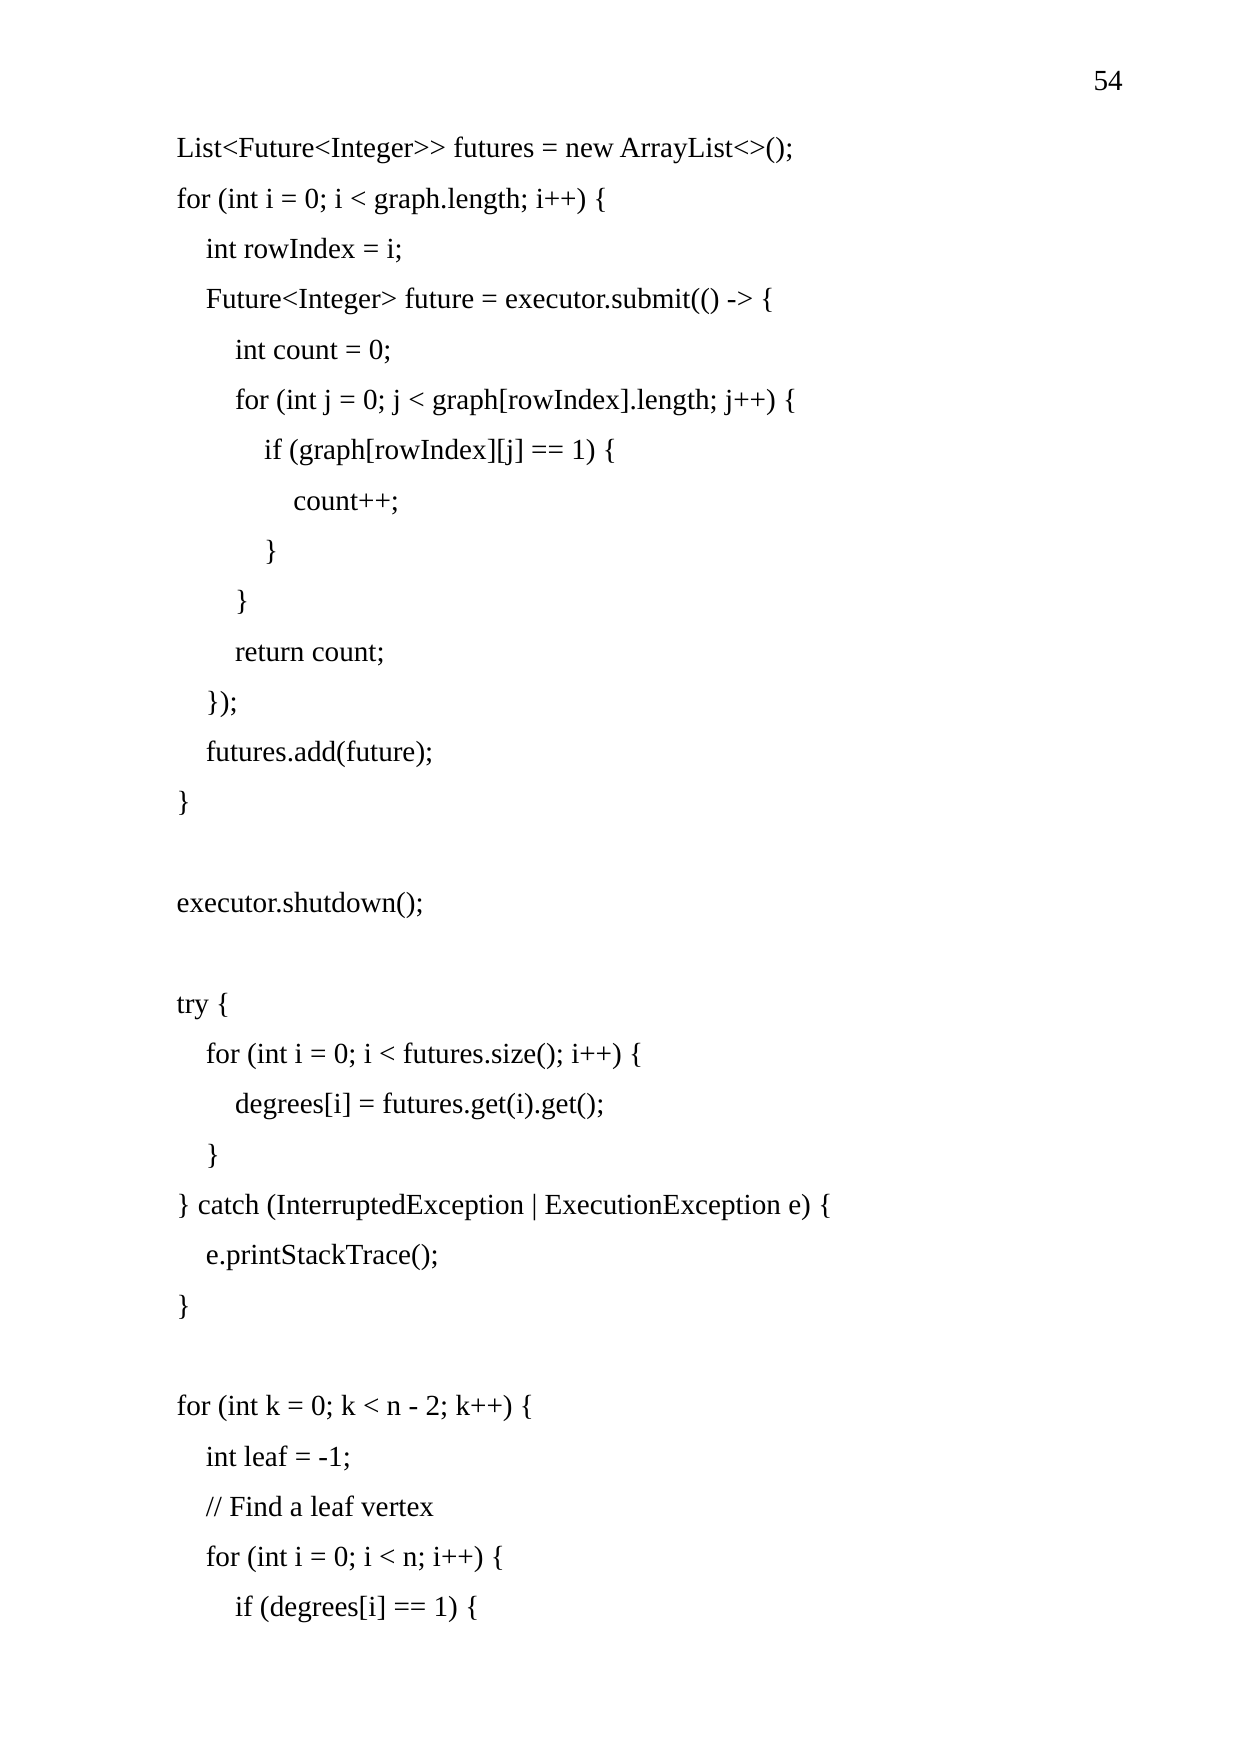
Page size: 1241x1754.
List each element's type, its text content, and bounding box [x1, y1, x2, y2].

text } [118, 533, 1122, 567]
text } [118, 583, 1122, 617]
text }); [118, 684, 1122, 717]
text for (int i = 0; i < n; i++) { [118, 1539, 1122, 1573]
text Future<Integer> future = executor.submit(() -> { [118, 281, 1122, 315]
text for (int k = 0; k < n - 2; k++) { [118, 1388, 1122, 1422]
text for (int j = 0; j < graph[rowIndex].length; j++) { [118, 382, 1122, 416]
text count++; [118, 483, 1122, 516]
text int count = 0; [118, 332, 1122, 365]
text try { [118, 986, 1122, 1019]
text if (graph[rowIndex][j] == 1) { [118, 432, 1122, 466]
text return count; [118, 634, 1122, 667]
text for (int i = 0; i < graph.length; i++) { [118, 181, 1122, 214]
text List<Future<Integer>> futures = new ArrayList<>(); [118, 131, 1122, 164]
text } [118, 1137, 1122, 1170]
text } [118, 784, 1122, 818]
text int rowIndex = i; [118, 231, 1122, 265]
text executor.shutdown(); [118, 885, 1122, 919]
text e.printStackTrace(); [118, 1237, 1122, 1271]
text } catch (InterruptedException | ExecutionException e) { [118, 1187, 1122, 1221]
text // Find a leaf vertex [118, 1489, 1122, 1522]
text for (int i = 0; i < futures.size(); i++) { [118, 1036, 1122, 1070]
text degrees[i] = futures.get(i).get(); [118, 1086, 1122, 1120]
text int leaf = -1; [118, 1439, 1122, 1472]
text } [118, 1288, 1122, 1321]
text if (degrees[i] == 1) { [118, 1589, 1122, 1623]
text futures.add(future); [118, 734, 1122, 768]
